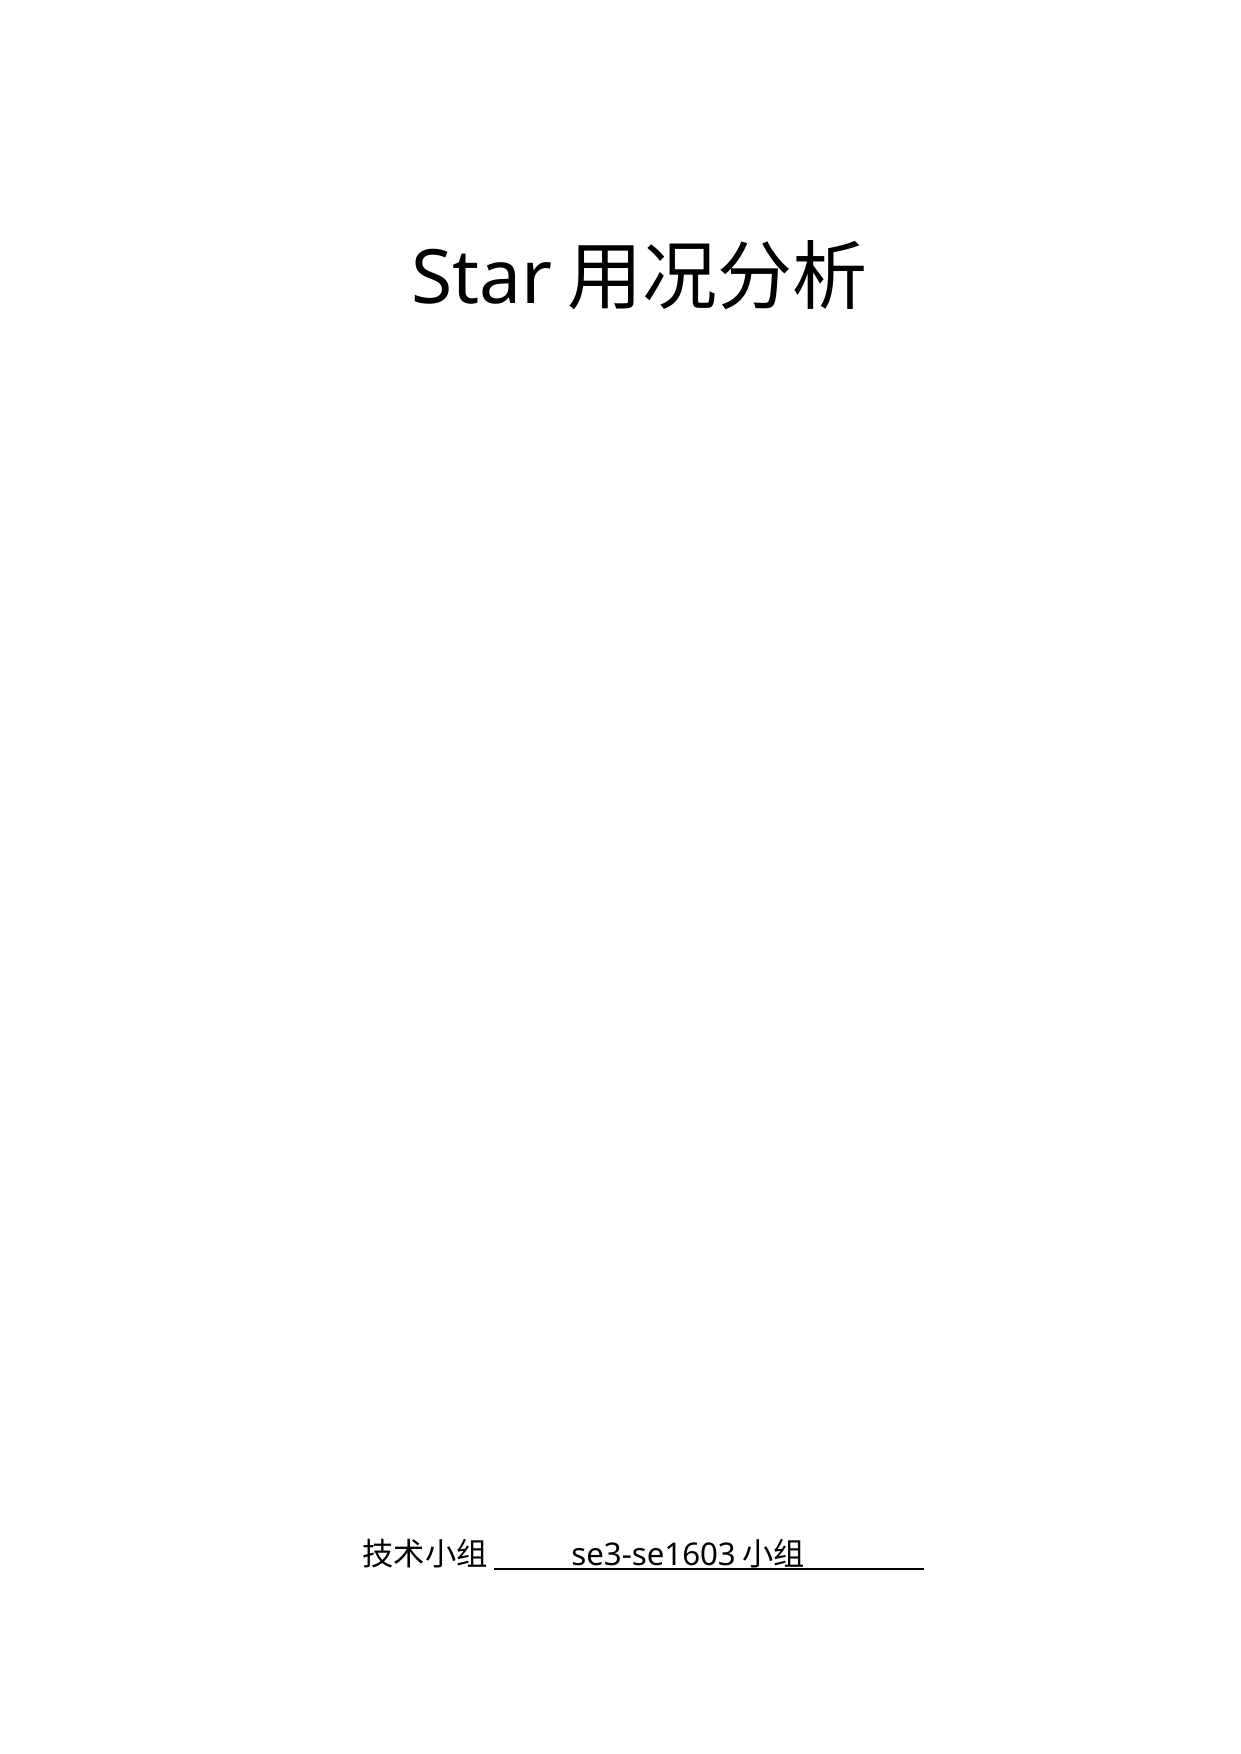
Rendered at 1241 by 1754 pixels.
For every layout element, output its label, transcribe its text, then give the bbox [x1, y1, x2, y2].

text Star用况分析 [156, 216, 1122, 325]
text 技术小组 se3-se1603小组 [156, 1529, 1122, 1574]
